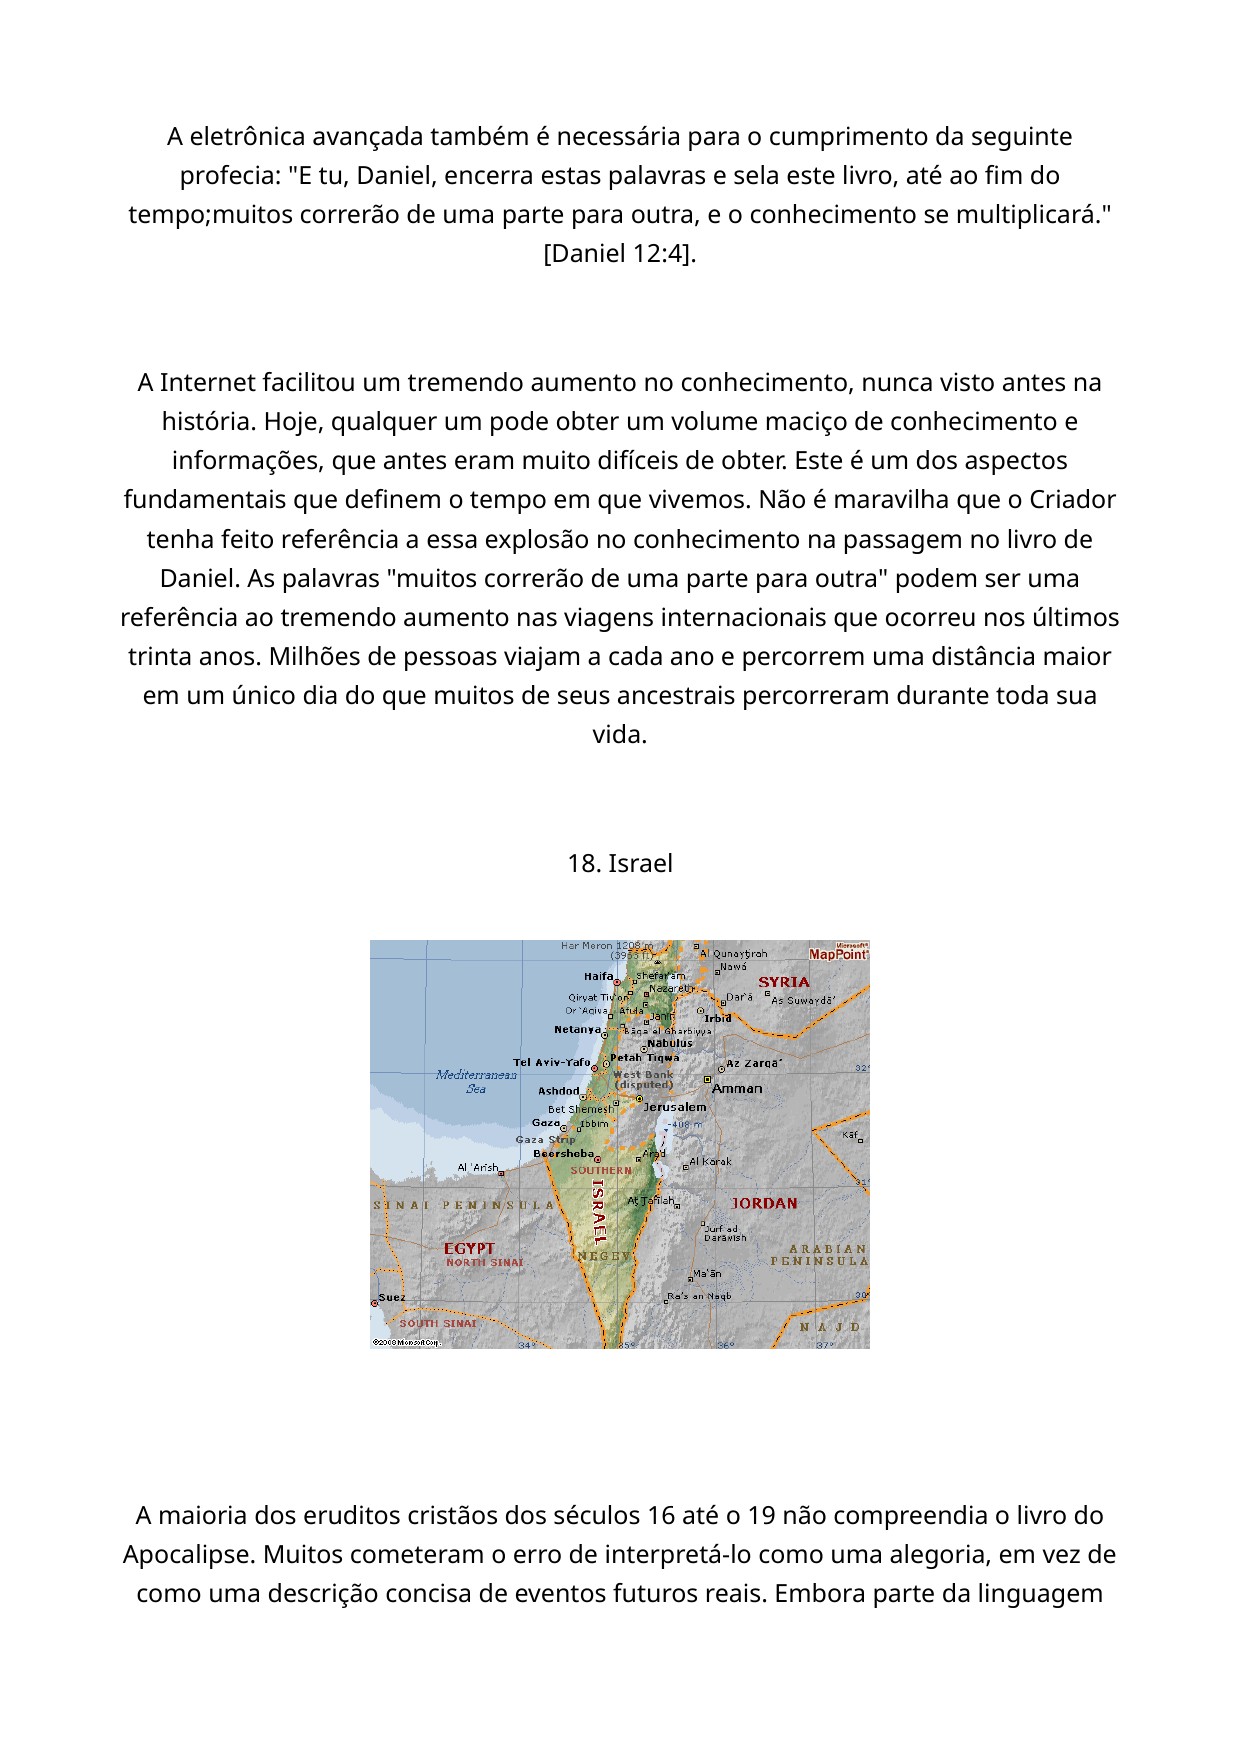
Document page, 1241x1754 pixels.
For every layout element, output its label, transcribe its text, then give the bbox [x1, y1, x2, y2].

text 18. Israel [118, 846, 1122, 880]
text A Internet facilitou um tremendo aumento no conhecimento, nunca visto antes na história. Hoje, qualquer um pode obter um volume maciço de conhecimento e informações, que antes eram muito difíceis de obter. Este é um dos aspectos fundamentais que definem o tempo em que vivemos. Não é maravilha que o Criador tenha feito referência a essa explosão no conhecimento na passagem no livro de Daniel. As palavras "muitos correrão de uma parte para outra" podem ser uma referência ao tremendo aumento nas viagens internacionais que ocorreu nos últimos trinta anos. Milhões de pessoas viajam a cada ano e percorrem uma distância maior em um único dia do que muitos de seus ancestrais percorreram durante toda sua vida. [118, 364, 1122, 751]
picture [370, 940, 870, 1349]
text A eletrônica avançada também é necessária para o cumprimento da seguinte profecia: "E tu, Daniel, encerra estas palavras e sela este livro, até ao fim do tempo;muitos correrão de uma parte para outra, e o conhecimento se multiplicará." [Daniel 12:4]. [118, 118, 1122, 270]
text A maioria dos eruditos cristãos dos séculos 16 até o 19 não compreendia o livro do Apocalipse. Muitos cometeram o erro de interpretá-lo como uma alegoria, em vez de como uma descrição concisa de eventos futuros reais. Embora parte da linguagem [118, 1498, 1122, 1610]
